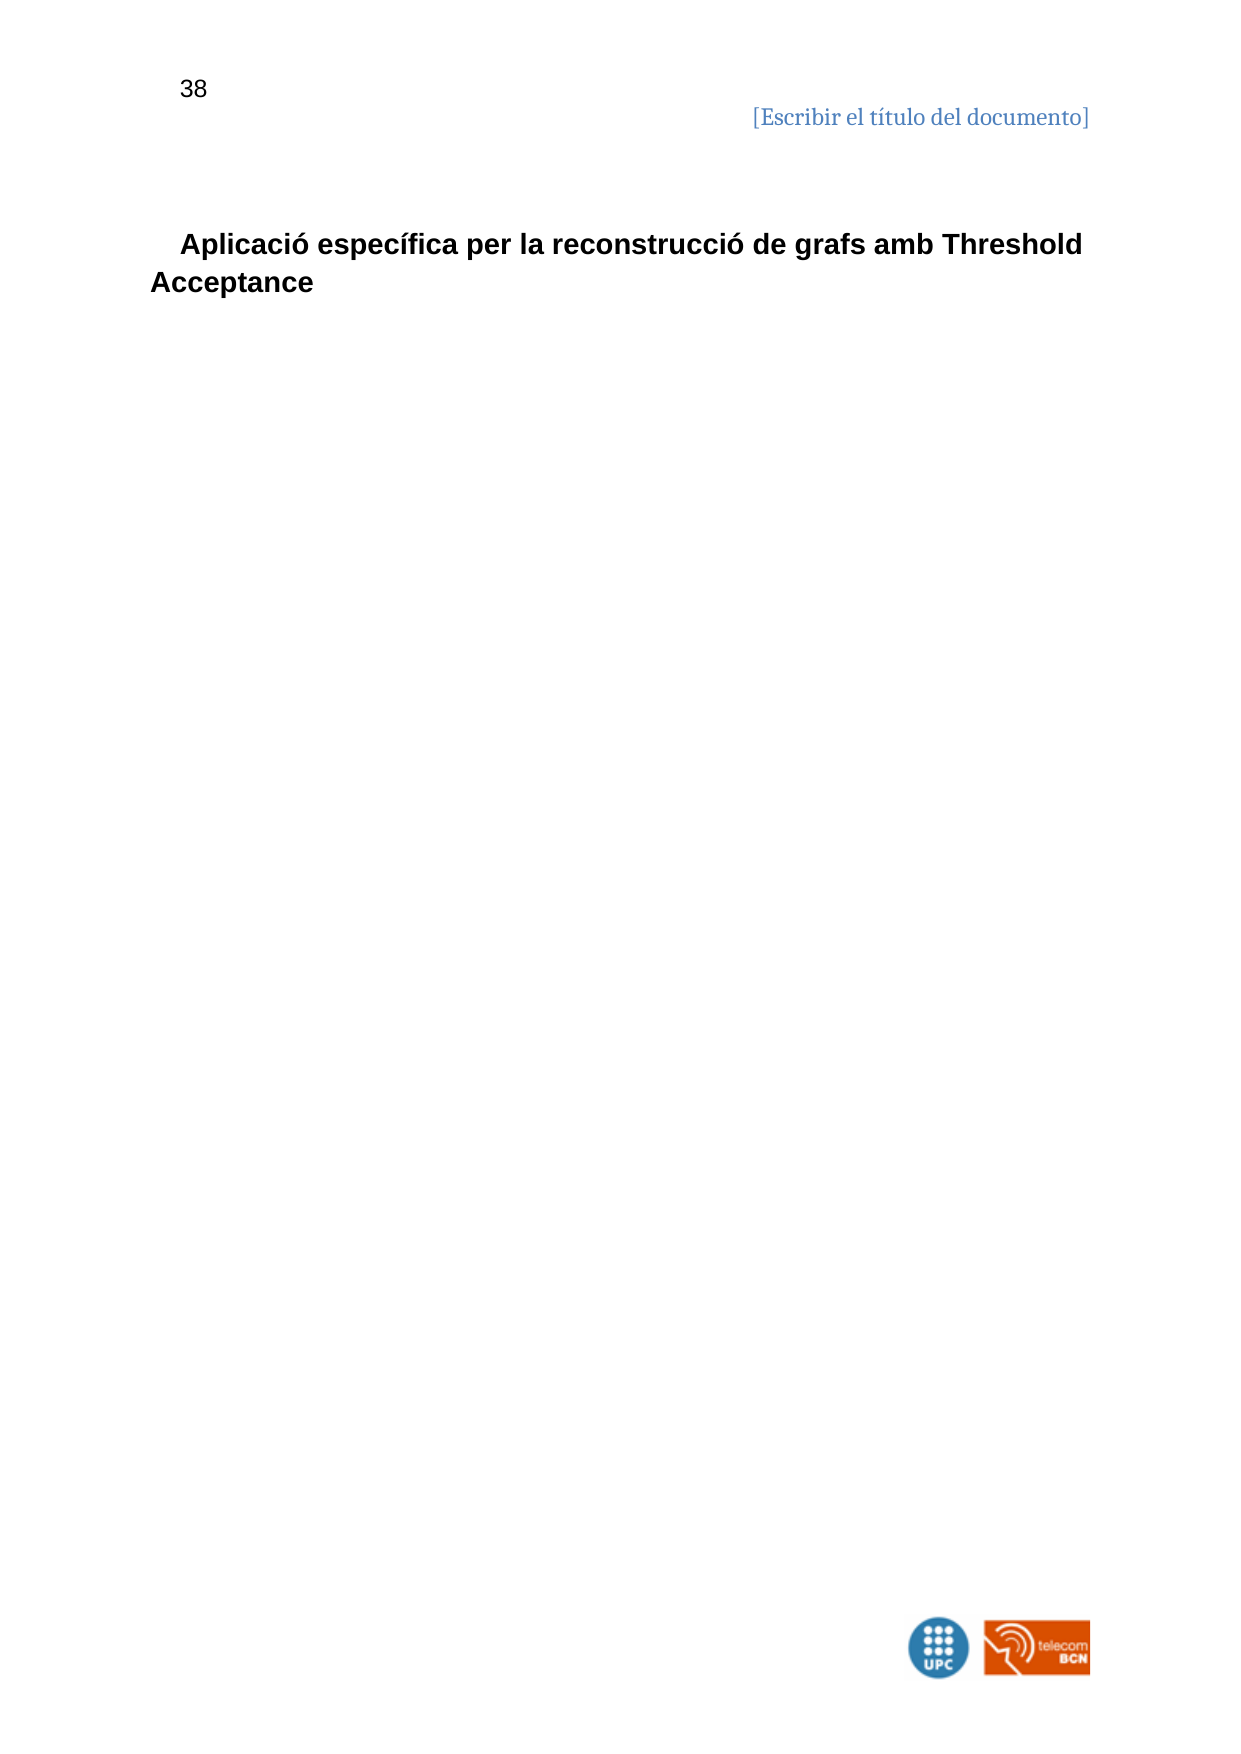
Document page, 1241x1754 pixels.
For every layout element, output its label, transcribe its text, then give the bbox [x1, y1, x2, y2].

picture [904, 1614, 1091, 1681]
subtitle Aplicació específica per la reconstrucció de grafs amb Threshold Acceptance [150, 227, 1090, 299]
